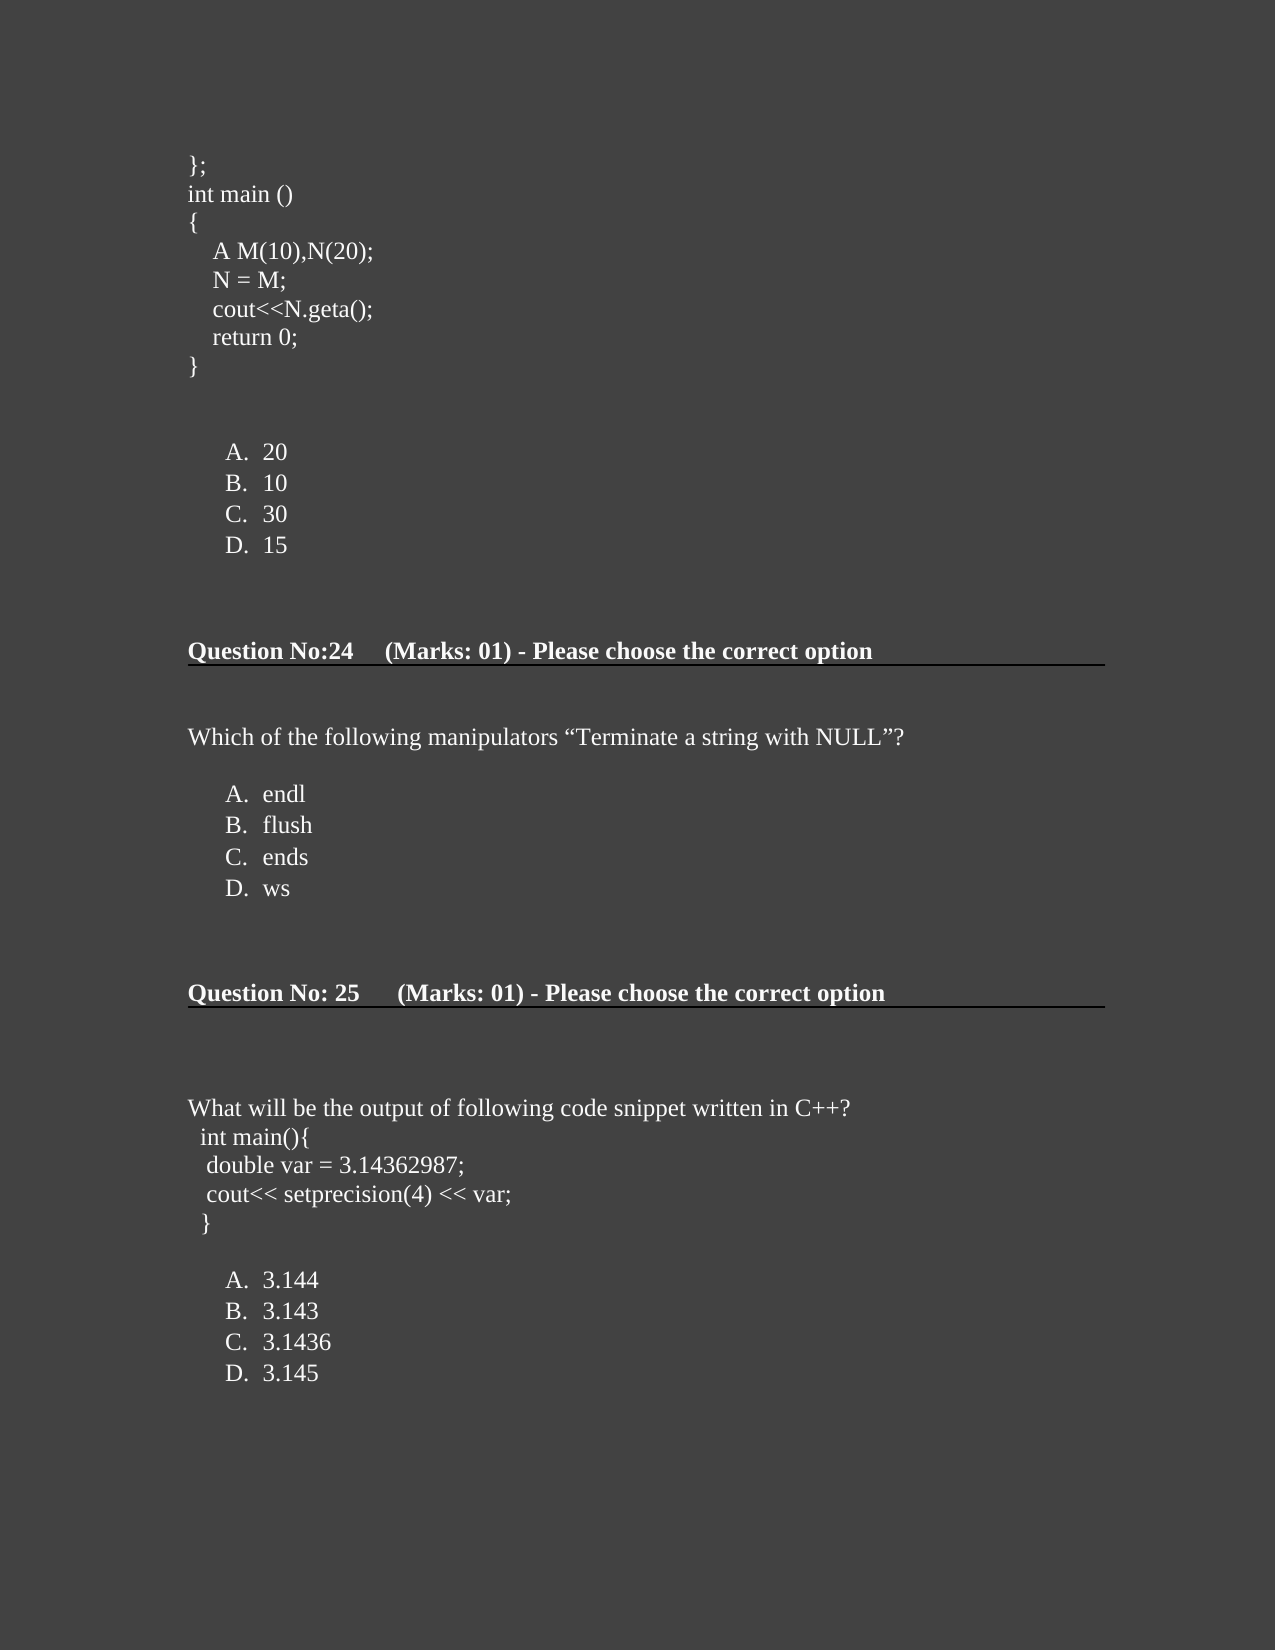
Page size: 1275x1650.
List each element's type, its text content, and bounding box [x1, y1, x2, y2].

text cout<<N.geta(); [187, 294, 1087, 322]
list 3.1436 [225, 1327, 1087, 1356]
text What will be the output of following code snippet written in C++? [187, 1093, 1087, 1122]
list 30 [225, 499, 1087, 528]
list 10 [225, 468, 1087, 497]
text N = M; [187, 265, 1087, 294]
text int main(){ double var = 3.14362987; [187, 1122, 1087, 1179]
list ws [225, 873, 1087, 901]
list ends [225, 842, 1087, 870]
list 3.143 [225, 1296, 1087, 1325]
text Question No:24 (Marks: 01) - Please choose the correct option [187, 636, 1087, 664]
list endl [225, 779, 1087, 808]
list 15 [225, 531, 1087, 559]
text }; [187, 150, 1087, 179]
list 20 [225, 437, 1087, 466]
text Question No: 25 (Marks: 01) - Please choose the correct option [187, 978, 1087, 1006]
text int main () [187, 179, 1087, 207]
text cout<< setprecision(4) << var; } [187, 1179, 1087, 1237]
text } [187, 351, 1087, 380]
text { [187, 207, 1087, 236]
text A M(10),N(20); [187, 236, 1087, 265]
text Which of the following manipulators “Terminate a string with NULL”? [187, 722, 1087, 751]
list 3.144 [225, 1265, 1087, 1294]
list flush [225, 811, 1087, 839]
text return 0; [187, 322, 1087, 351]
list 3.145 [225, 1358, 1087, 1387]
